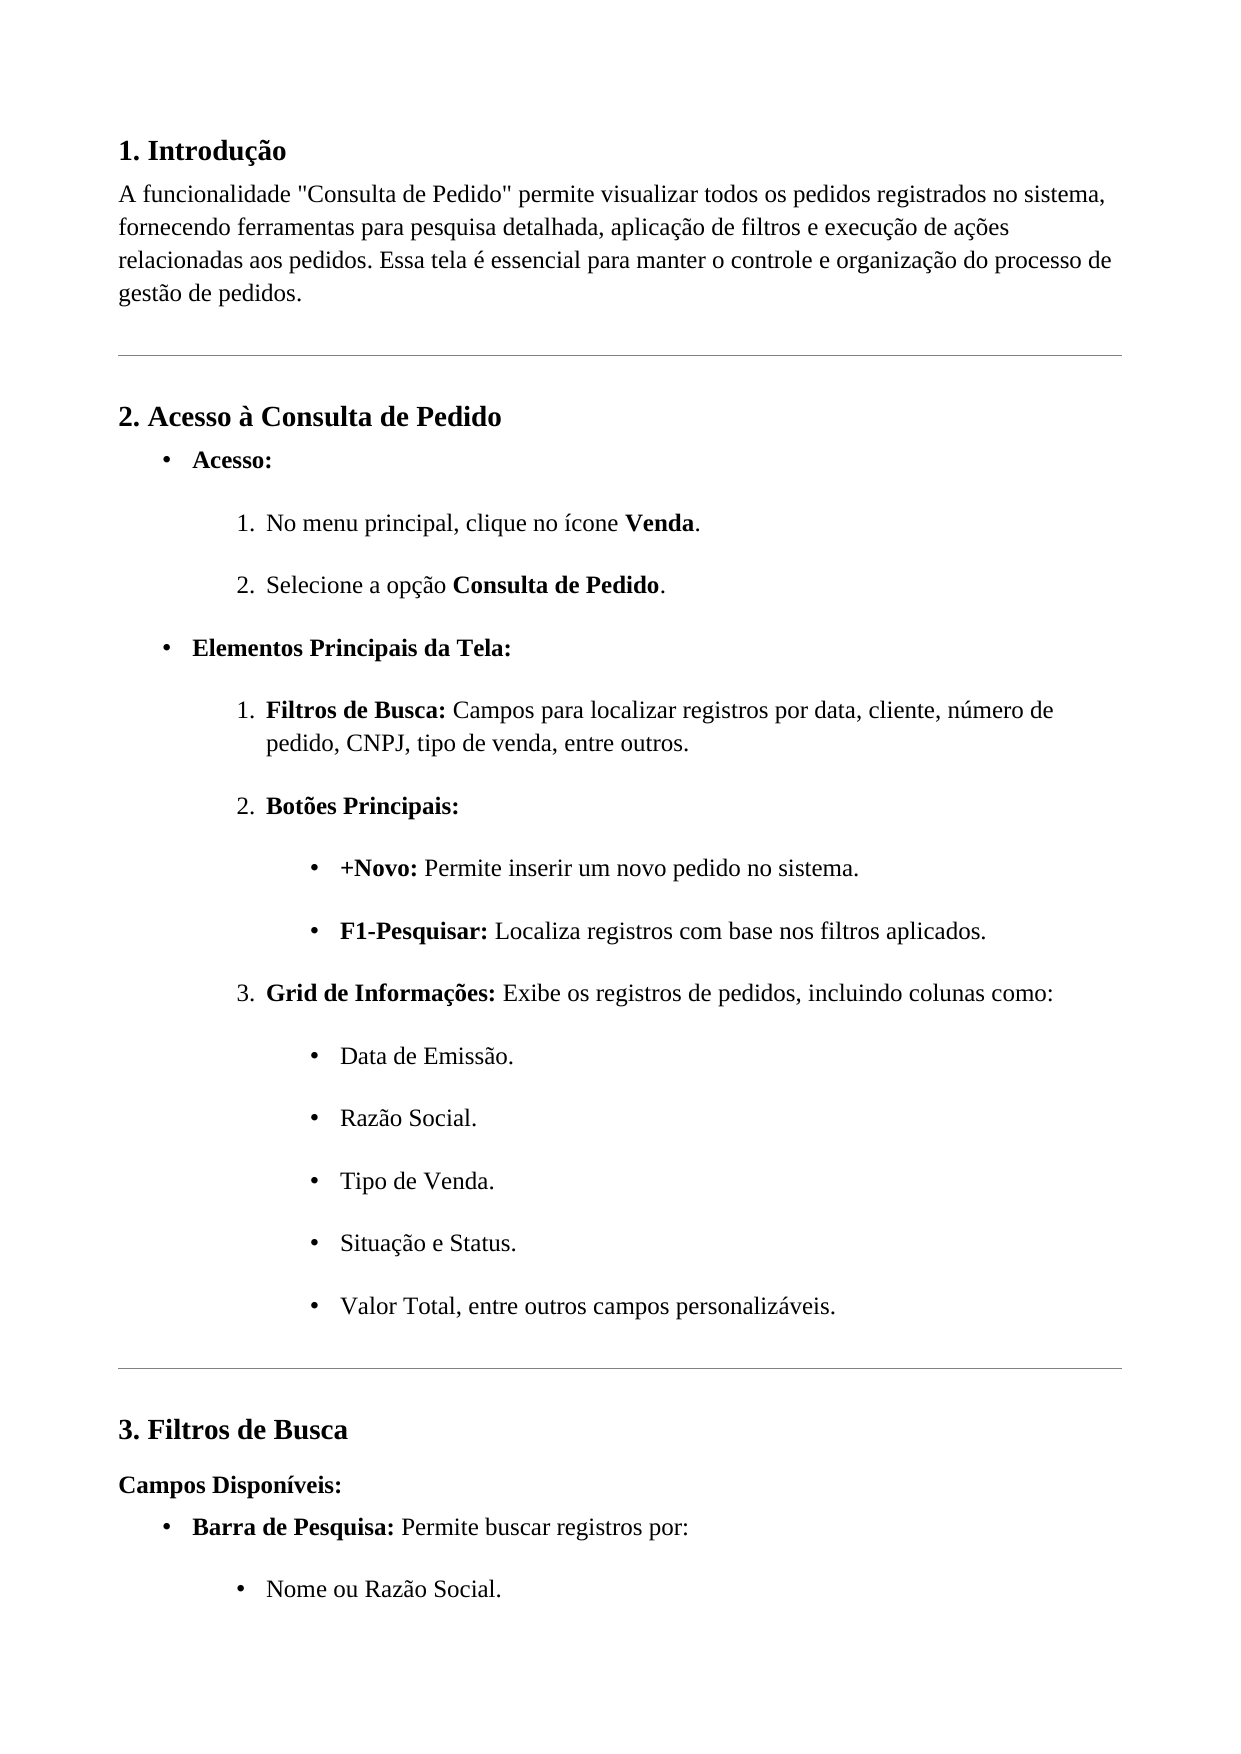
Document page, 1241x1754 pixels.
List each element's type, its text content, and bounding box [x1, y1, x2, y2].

text A funcionalidade "Consulta de Pedido" permite visualizar todos os pedidos registrados no sistema, fornecendo ferramentas para pesquisa detalhada, aplicação de filtros e execução de ações relacionadas aos pedidos. Essa tela é essencial para manter o controle e organização do processo de gestão de pedidos. [118, 179, 1122, 307]
list Situação e Status. [310, 1228, 1122, 1257]
subtitle Campos Disponíveis: [118, 1471, 1122, 1499]
list Grid de Informações: Exibe os registros de pedidos, incluindo colunas como: [236, 978, 1122, 1007]
list Valor Total, entre outros campos personalizáveis. [310, 1291, 1122, 1319]
list Nome ou Razão Social. [236, 1574, 1122, 1603]
subtitle 3. Filtros de Busca [118, 1412, 1122, 1446]
list Data de Emissão. [310, 1041, 1122, 1069]
list Acesso: [162, 445, 1122, 474]
subtitle 1. Introdução [118, 133, 1122, 166]
list +Novo: Permite inserir um novo pedido no sistema. [310, 853, 1122, 882]
list Razão Social. [310, 1103, 1122, 1132]
list No menu principal, clique no ícone Venda. [236, 508, 1122, 536]
subtitle 2. Acesso à Consulta de Pedido [118, 399, 1122, 433]
list Filtros de Busca: Campos para localizar registros por data, cliente, número de pedido, CNPJ, tipo de venda, entre outros. [236, 695, 1122, 757]
list F1-Pesquisar: Localiza registros com base nos filtros aplicados. [310, 916, 1122, 944]
list Selecione a opção Consulta de Pedido. [236, 570, 1122, 599]
list Barra de Pesquisa: Permite buscar registros por: [162, 1512, 1122, 1541]
list Elementos Principais da Tela: [162, 633, 1122, 661]
list Botões Principais: [236, 791, 1122, 819]
list Tipo de Venda. [310, 1166, 1122, 1194]
